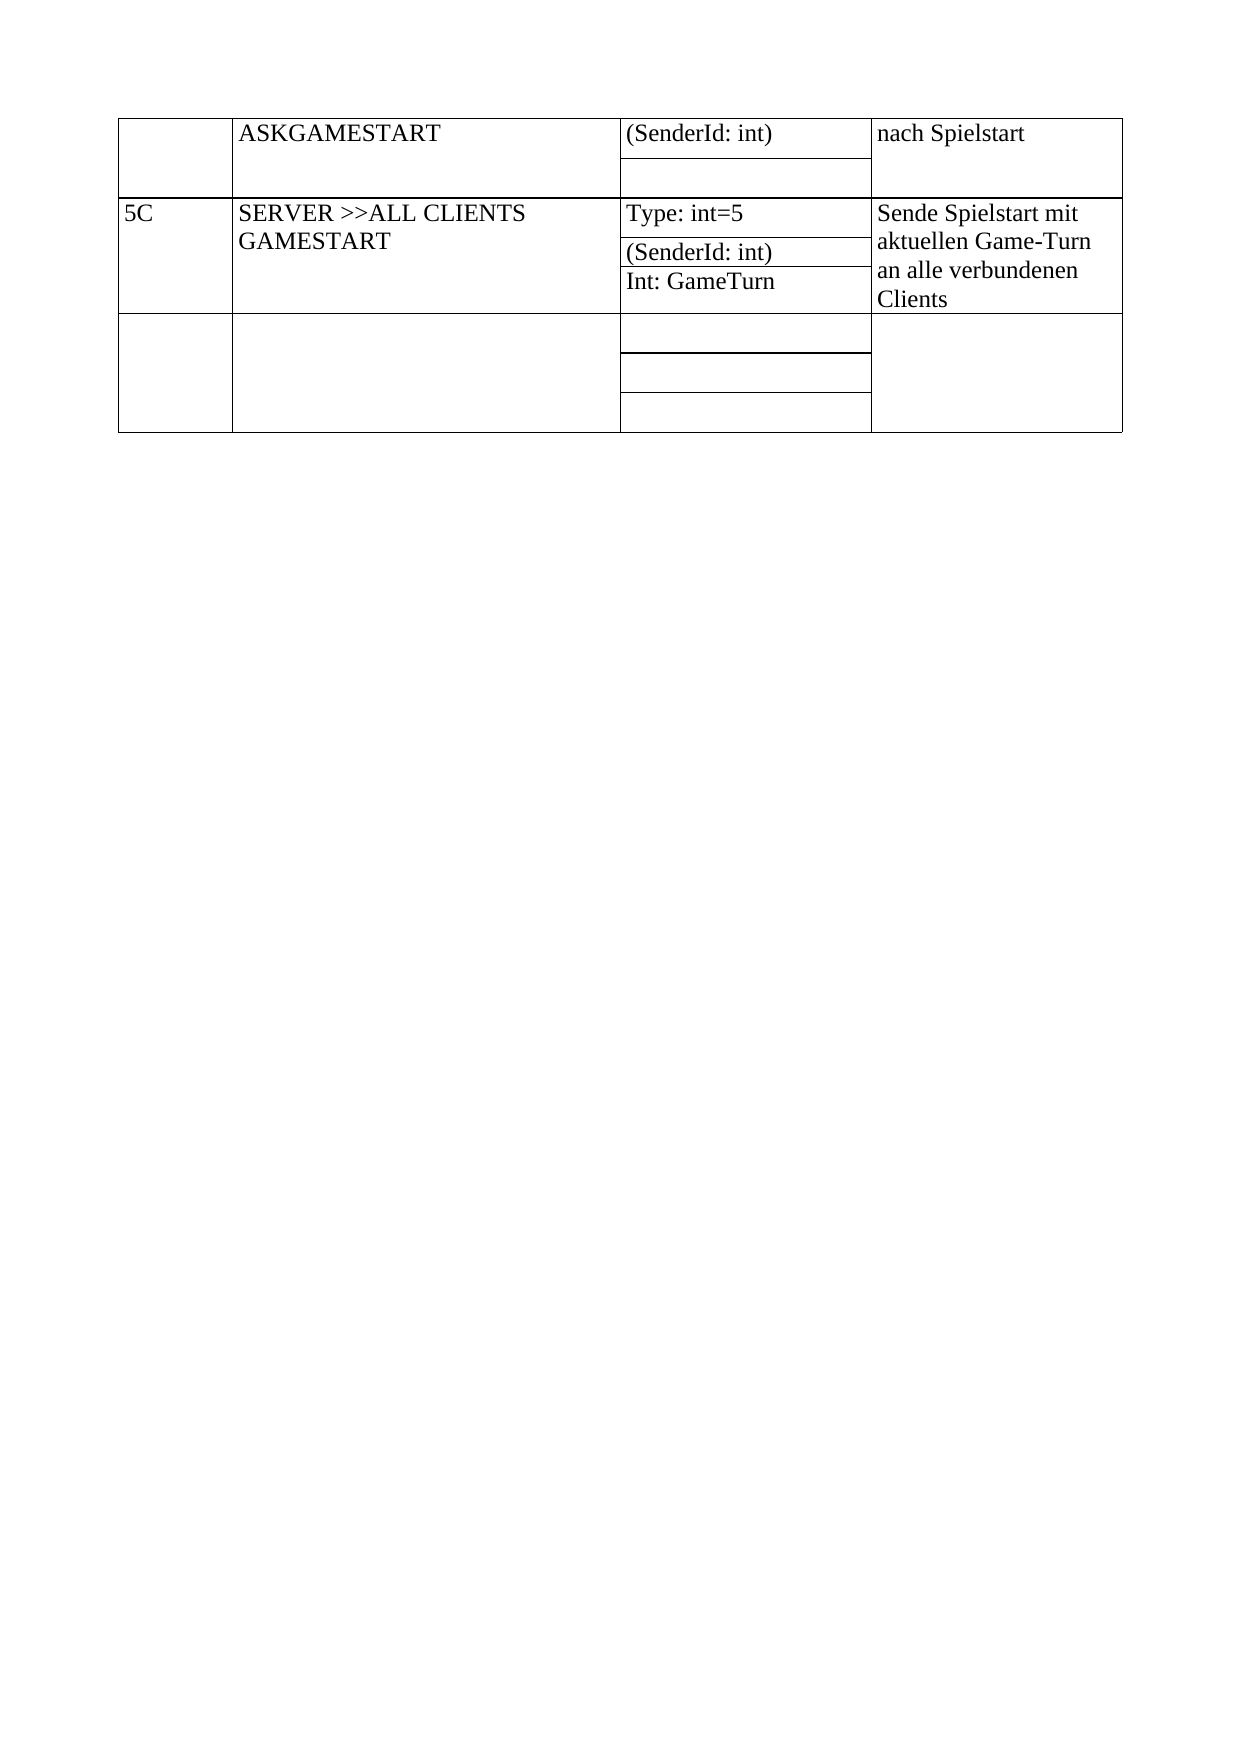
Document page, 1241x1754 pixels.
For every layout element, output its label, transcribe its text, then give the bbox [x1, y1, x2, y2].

table_cell nach Spielstart [872, 119, 1122, 197]
table_cell Int: GameTurn [621, 267, 871, 313]
table_cell Type: int=5 [621, 199, 871, 237]
table_cell [621, 354, 871, 392]
table_cell ASKGAMESTART [233, 119, 620, 197]
table_cell [621, 314, 871, 352]
table_cell [119, 119, 232, 197]
table_cell (SenderId: int) [621, 238, 871, 266]
table_cell [872, 314, 1122, 432]
table_cell (SenderId: int) [621, 119, 871, 158]
table_cell [119, 314, 232, 432]
table_cell SERVER >>ALL CLIENTS GAMESTART [233, 199, 620, 313]
table_cell [621, 159, 871, 197]
table_cell [233, 314, 620, 432]
table_cell 5C [119, 199, 232, 313]
table_cell [621, 393, 871, 432]
table_cell Sende Spielstart mit aktuellen Game-Turn an alle verbundenen Clients [872, 199, 1122, 313]
